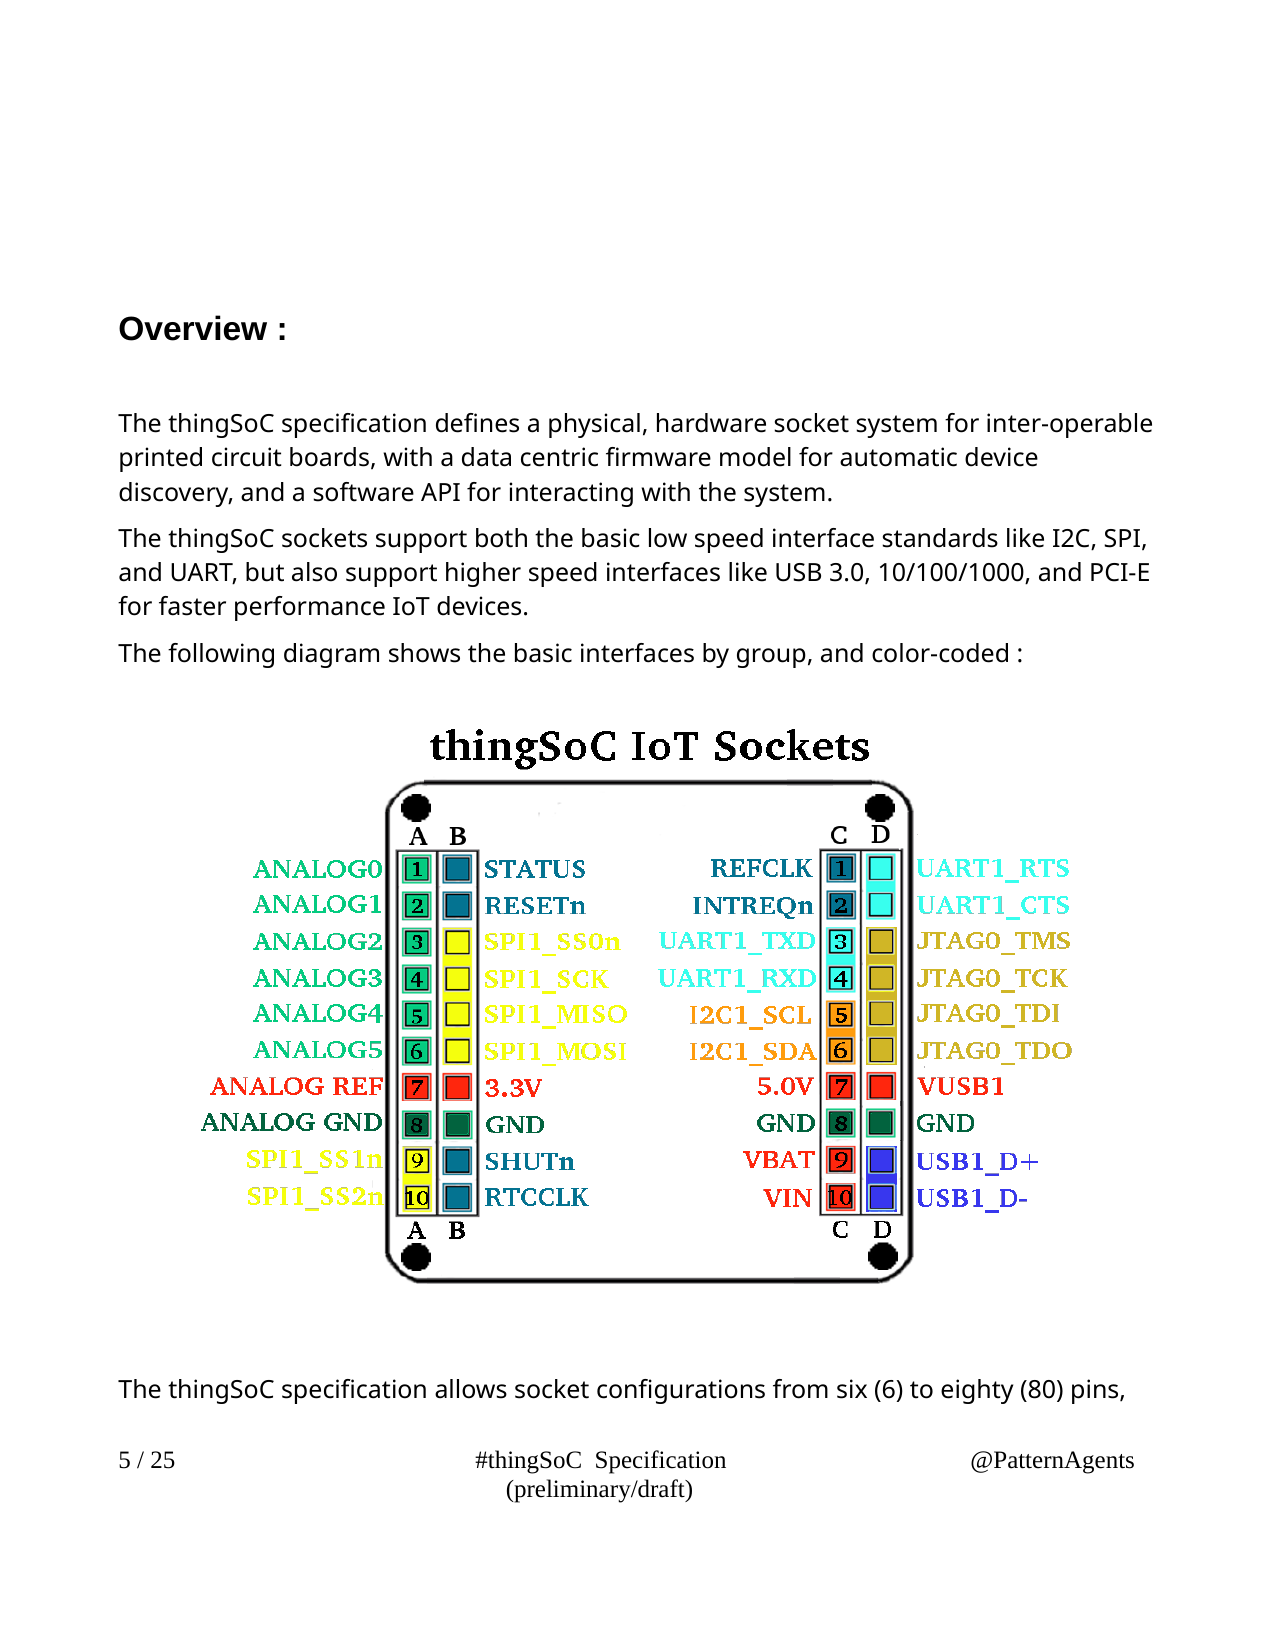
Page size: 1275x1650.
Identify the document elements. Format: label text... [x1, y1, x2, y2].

subtitle Overview : [118, 308, 1157, 347]
text The thingSoC specification defines a physical, hardware socket system for inter-operable printed circuit boards, with a data centric firmware model for automatic device discovery, and a software API for interacting with the system. [118, 406, 1157, 508]
picture [190, 716, 1085, 1304]
text The following diagram shows the basic interfaces by group, and color-coded : [118, 635, 1157, 703]
text The thingSoC sockets support both the basic low speed interface standards like I2C, SPI, and UART, but also support higher speed interfaces like USB 3.0, 10/100/1000, and PCI-E for faster performance IoT devices. [118, 521, 1157, 623]
text The thingSoC specification allows socket configurations from six (6) to eighty (80) pins, [118, 716, 1157, 1406]
